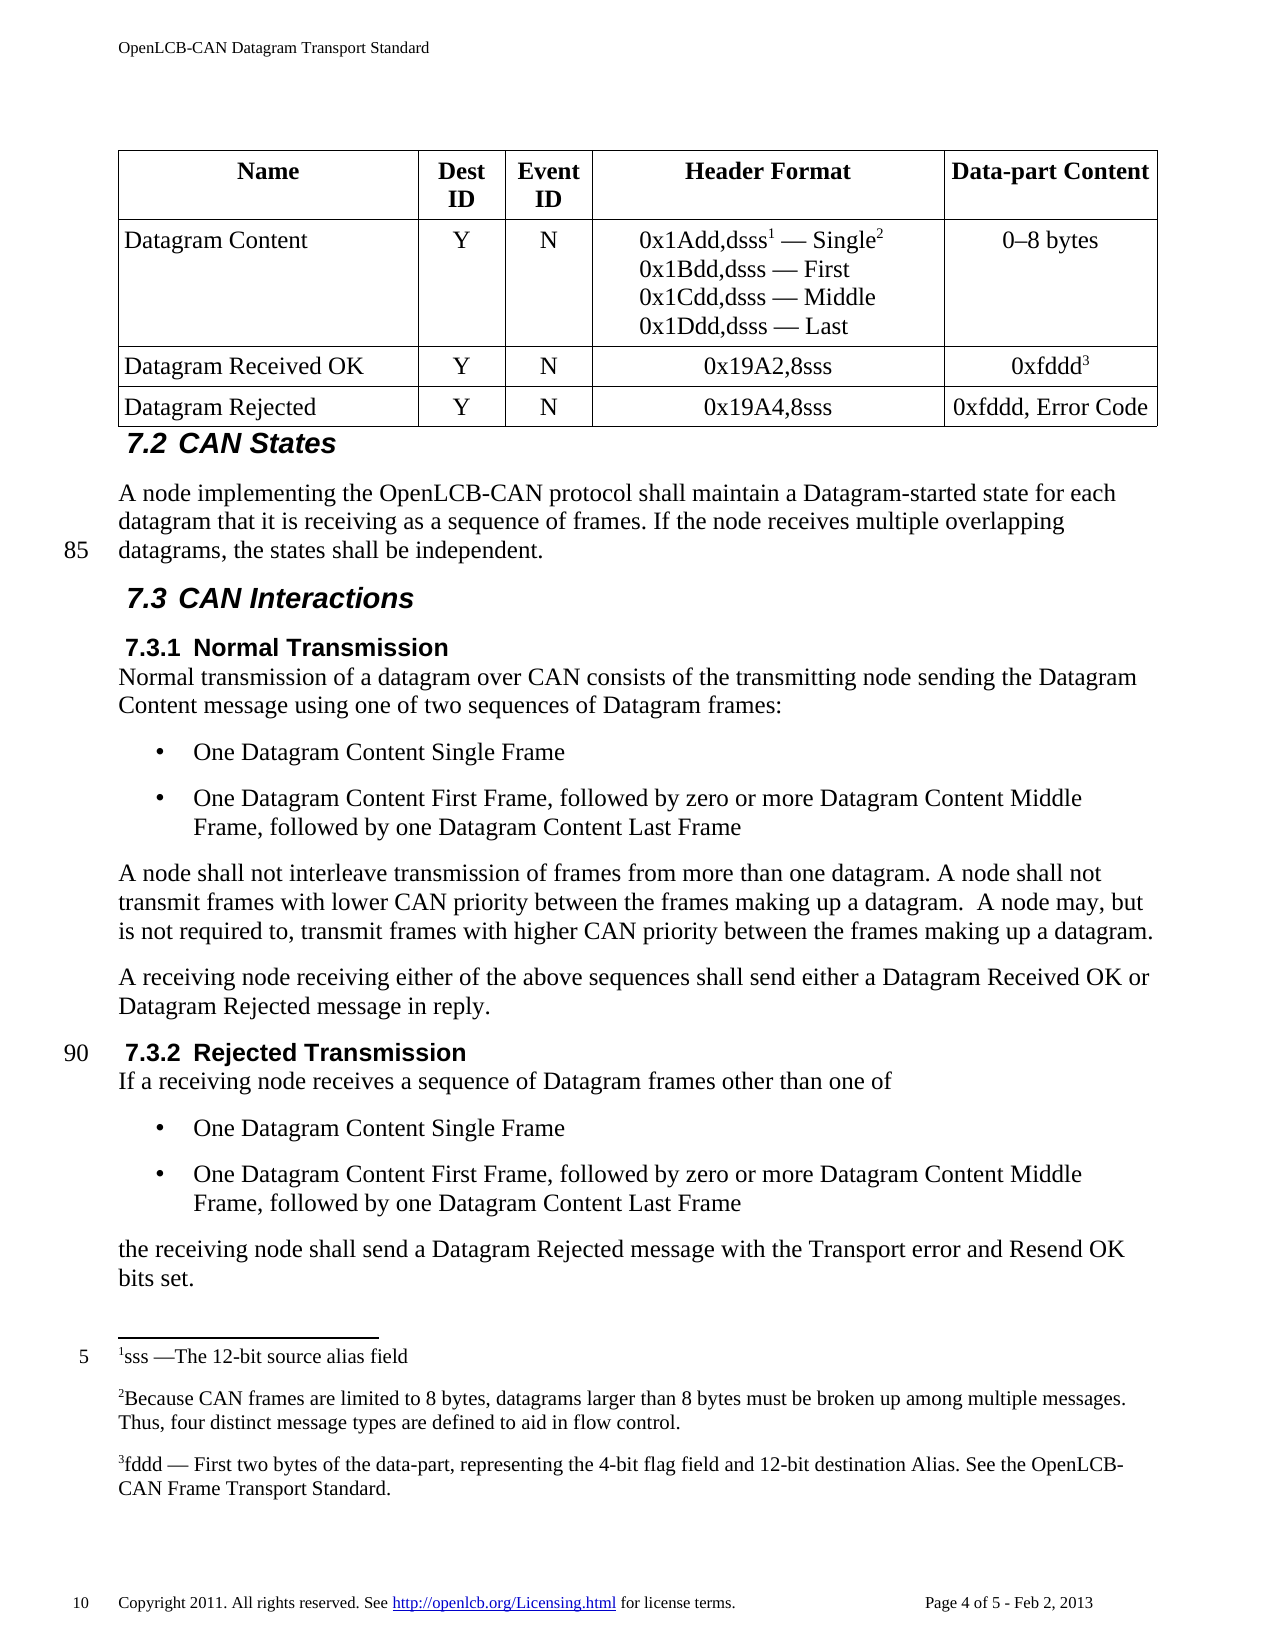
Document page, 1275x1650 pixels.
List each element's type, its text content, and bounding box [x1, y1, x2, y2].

table_header Dest ID [419, 151, 505, 219]
table_cell 0x19A2,8sss [593, 347, 944, 386]
text A receiving node receiving either of the above sequences shall send either a Datagram Received OK or Datagram Rejected message in reply. [118, 962, 1157, 1020]
table_cell N [506, 347, 592, 386]
list One Datagram Content Single Frame [156, 1113, 1157, 1142]
table_cell N [506, 387, 592, 426]
subtitle CAN Interactions [118, 582, 1157, 615]
table_cell Y [419, 347, 505, 386]
table_cell 0–8 bytes [945, 220, 1157, 346]
table_cell 0x1Add,dsss — Single 0x1Bdd,dsss — First 0x1Cdd,dsss — Middle 0x1Ddd,dsss — Last [593, 220, 944, 346]
table_header Event ID [506, 151, 592, 219]
table_cell N [506, 220, 592, 346]
table_cell 0x19A4,8sss [593, 387, 944, 426]
table_cell 0xfddd [945, 347, 1157, 386]
text A node implementing the OpenLCB-CAN protocol shall maintain a Datagram-started state for each datagram that it is receiving as a sequence of frames. If the node receives multiple overlapping datagrams, the states shall be independent. [118, 478, 1157, 564]
table_cell Datagram Received OK [119, 347, 418, 386]
subtitle CAN States [118, 427, 1157, 460]
text If a receiving node receives a sequence of Datagram frames other than one of [118, 1066, 1157, 1095]
list One Datagram Content First Frame, followed by zero or more Datagram Content Middle Frame, followed by one Datagram Content Last Frame [156, 1159, 1157, 1217]
table_cell Y [419, 220, 505, 346]
subtitle Normal Transmission [118, 633, 1157, 662]
text the receiving node shall send a Datagram Rejected message with the Transport error and Resend OK bits set. [118, 1234, 1157, 1292]
table_header Data-part Content [945, 151, 1157, 219]
table_cell Datagram Content [119, 220, 418, 346]
table_header Header Format [593, 151, 944, 219]
list One Datagram Content First Frame, followed by zero or more Datagram Content Middle Frame, followed by one Datagram Content Last Frame [156, 783, 1157, 841]
table_cell Datagram Rejected [119, 387, 418, 426]
table_header Name [119, 151, 418, 219]
text Normal transmission of a datagram over CAN consists of the transmitting node sending the Datagram Content message using one of two sequences of Datagram frames: [118, 662, 1157, 719]
table_cell 0xfddd, Error Code [945, 387, 1157, 426]
subtitle Rejected Transmission [118, 1038, 1157, 1066]
table_cell Y [419, 387, 505, 426]
list One Datagram Content Single Frame [156, 737, 1157, 766]
text A node shall not interleave transmission of frames from more than one datagram. A node shall not transmit frames with lower CAN priority between the frames making up a datagram. A node may, but is not required to, transmit frames with higher CAN priority between the frames making up a datagram. [118, 858, 1157, 945]
